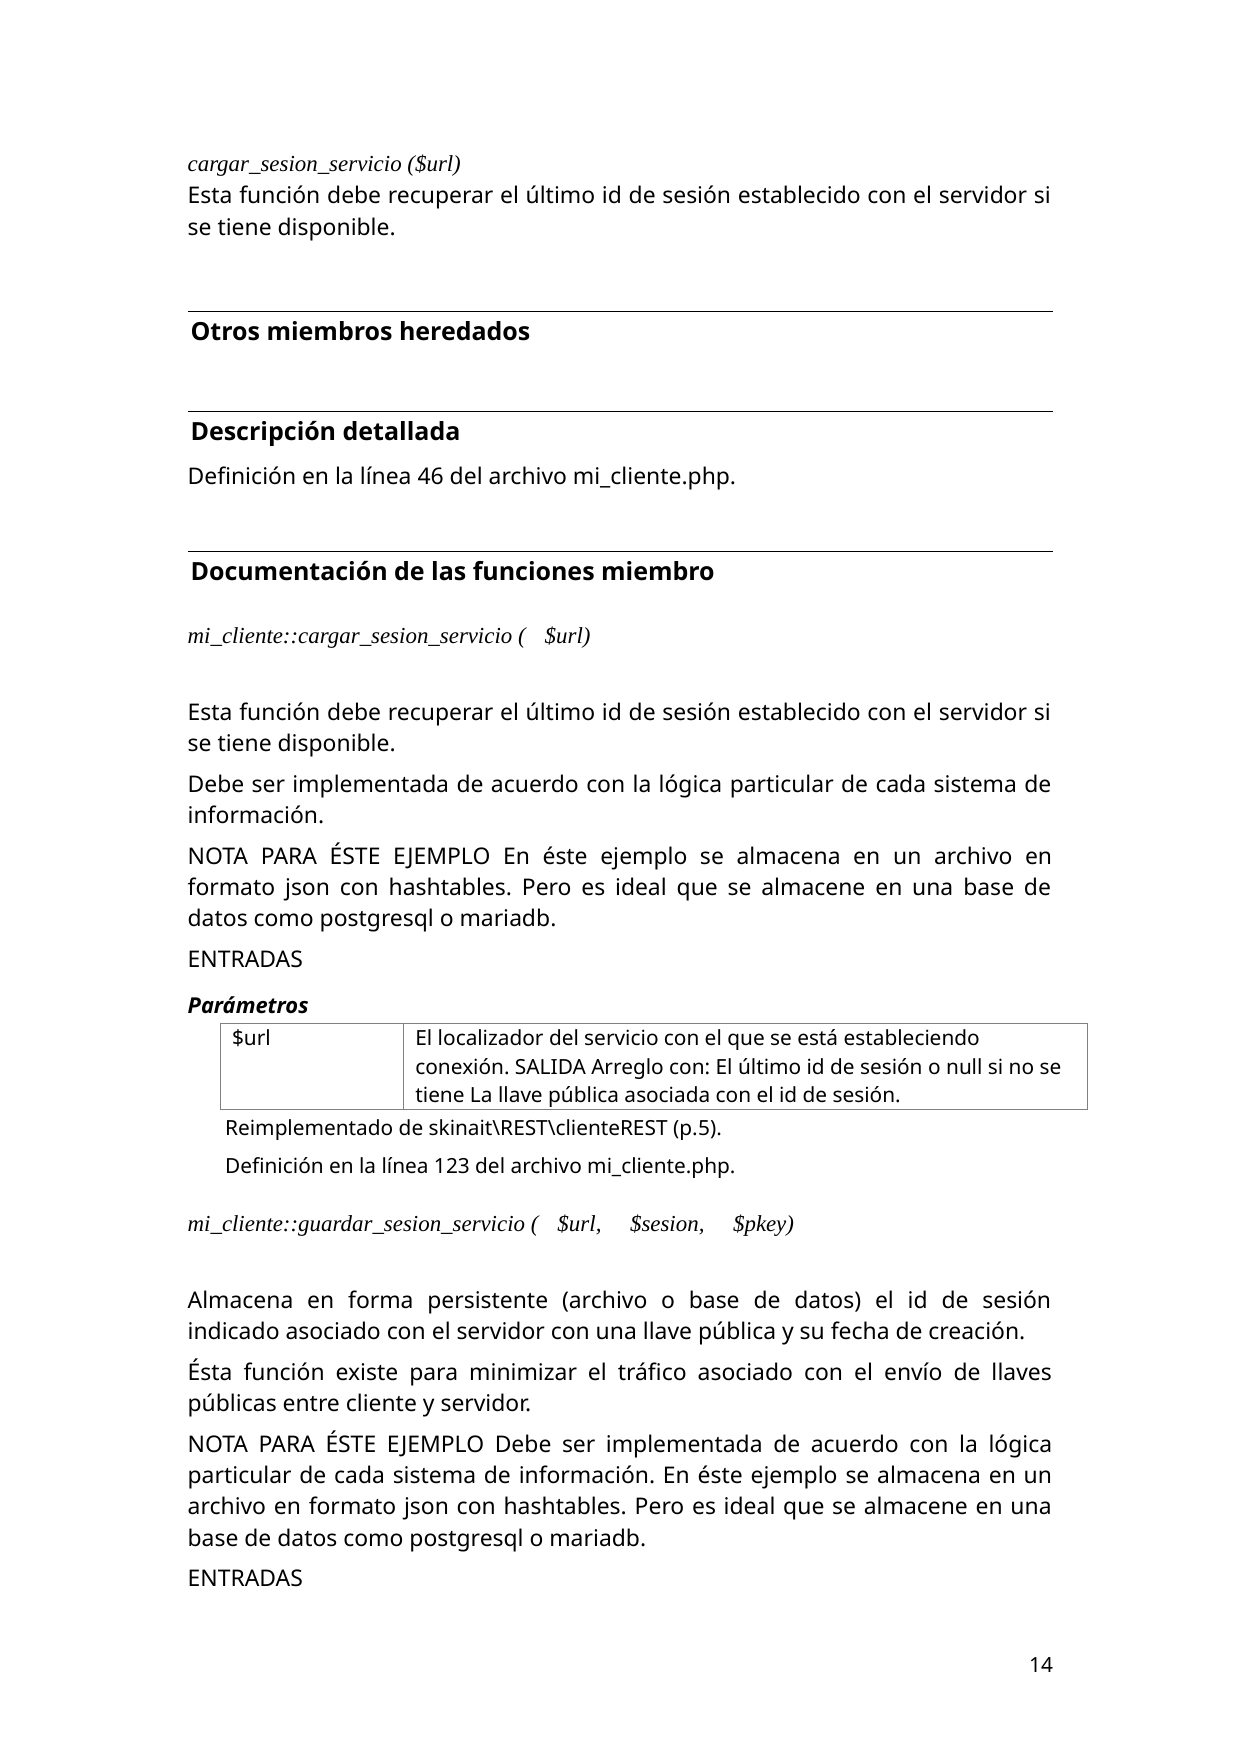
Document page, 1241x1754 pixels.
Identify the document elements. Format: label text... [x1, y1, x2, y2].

text Ésta función existe para minimizar el tráfico asociado con el envío de llaves públicas entre cliente y servidor. [187, 1356, 1053, 1418]
text Esta función debe recuperar el último id de sesión establecido con el servidor si se tiene disponible. [187, 696, 1053, 758]
text NOTA PARA ÉSTE EJEMPLO En éste ejemplo se almacena en un archivo en formato json con hashtables. Pero es ideal que se almacene en una base de datos como postgresql o mariadb. [187, 839, 1053, 933]
text Esta función debe recuperar el último id de sesión establecido con el servidor si se tiene disponible. [187, 179, 1053, 242]
subtitle Descripción detallada [187, 412, 1053, 451]
subtitle Parámetros [187, 989, 1053, 1019]
text ENTRADAS [187, 943, 1053, 974]
text NOTA PARA ÉSTE EJEMPLO Debe ser implementada de acuerdo con la lógica particular de cada sistema de información. En éste ejemplo se almacena en un archivo en formato json con hashtables. Pero es ideal que se almacene en una base de datos como postgresql o mariadb. [187, 1428, 1053, 1553]
list Definición en la línea 123 del archivo mi_cliente.php. [225, 1151, 1053, 1179]
text Almacena en forma persistente (archivo o base de datos) el id de sesión indicado asociado con el servidor con una llave pública y su fecha de creación. [187, 1284, 1053, 1347]
table_header $url [221, 1024, 403, 1109]
list cargar_sesion_servicio ($url) [187, 150, 1053, 176]
text ENTRADAS [187, 1562, 1053, 1593]
subtitle mi_cliente::guardar_sesion_servicio ( $url, $sesion, $pkey) [187, 1211, 1053, 1237]
list Reimplementado de skinait\REST\clienteREST (p.9). [225, 1113, 1053, 1141]
table_header El localizador del servicio con el que se está estableciendo conexión. SALIDA Arreglo con: El último id de sesión o null si no se tiene La llave pública asociada con el id de sesión. [404, 1024, 1087, 1109]
subtitle Documentación de las funciones miembro [187, 552, 1053, 591]
text Definición en la línea 46 del archivo mi_cliente.php. [187, 460, 1053, 491]
subtitle mi_cliente::cargar_sesion_servicio ( $url) [187, 622, 1053, 649]
text Debe ser implementada de acuerdo con la lógica particular de cada sistema de información. [187, 768, 1053, 830]
subtitle Otros miembros heredados [187, 312, 1053, 351]
